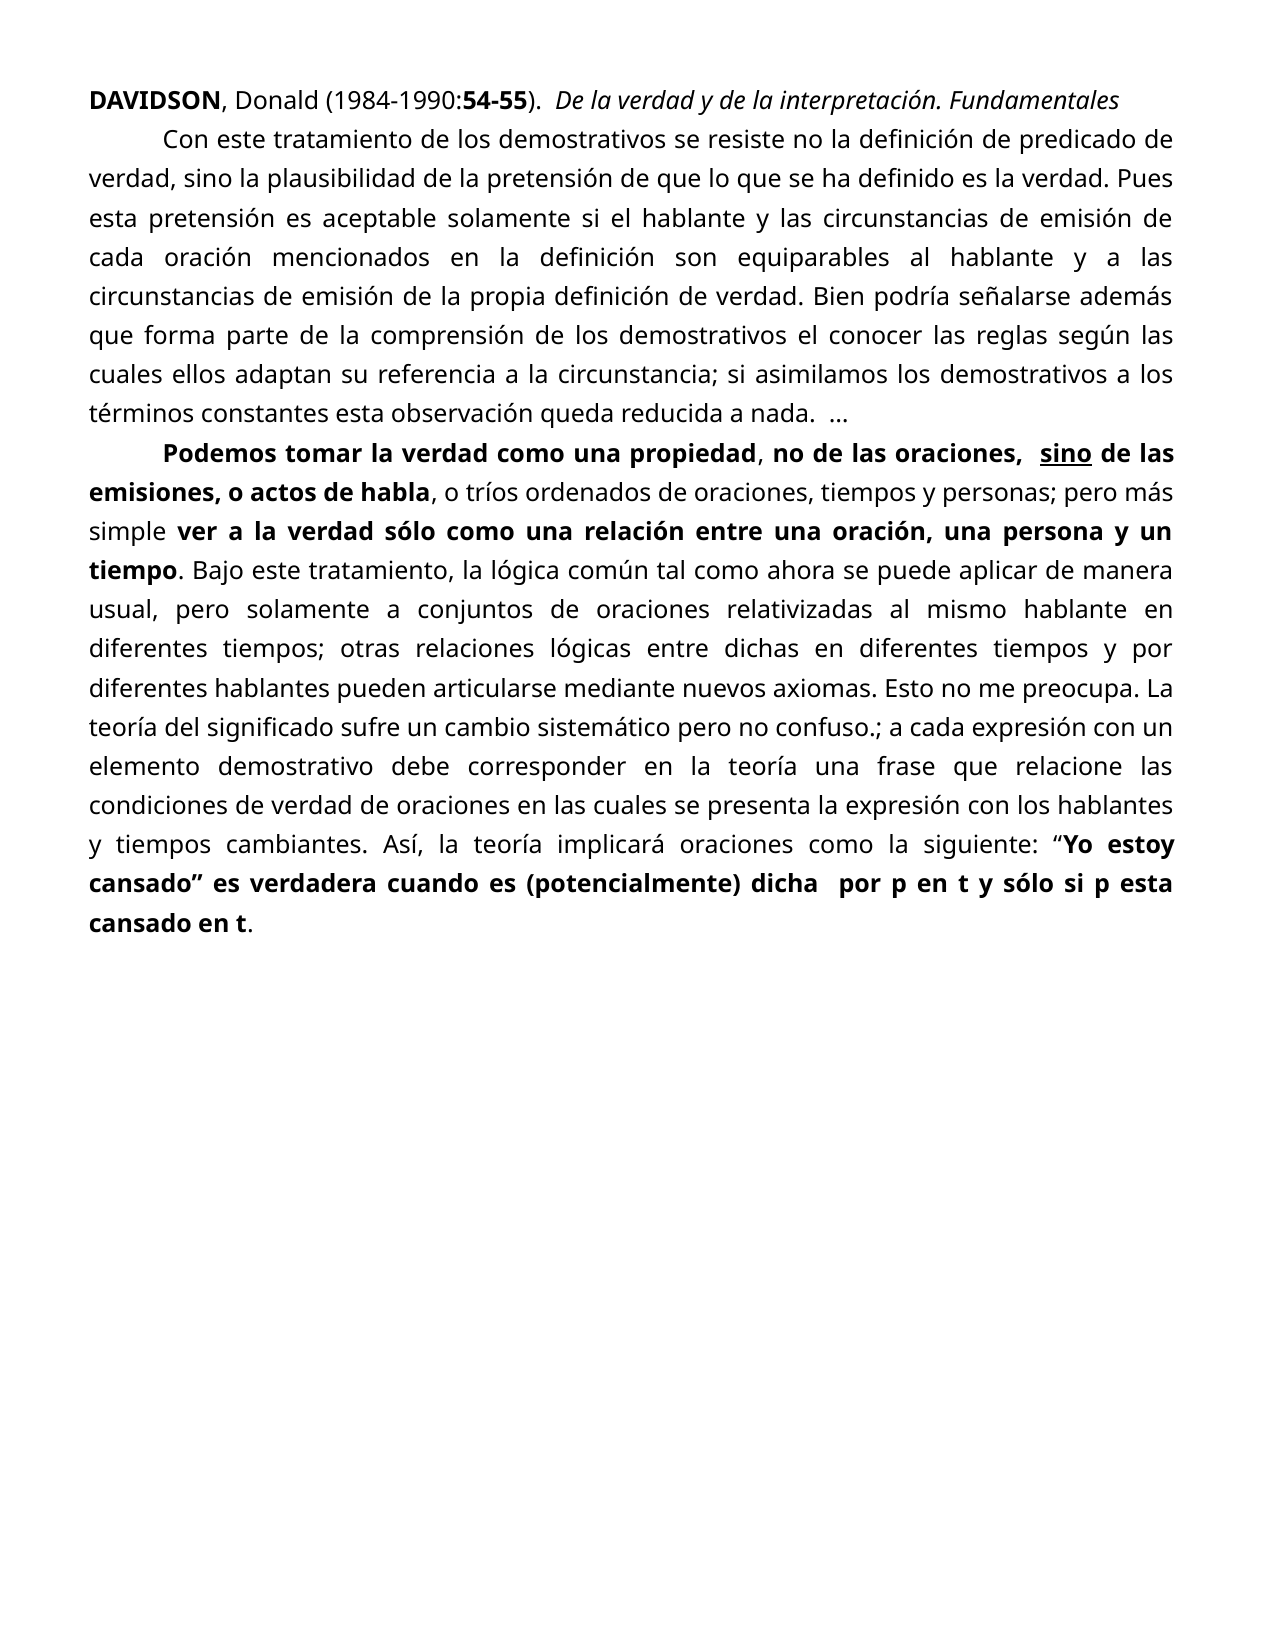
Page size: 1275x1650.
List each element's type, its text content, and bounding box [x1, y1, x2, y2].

text Con este tratamiento de los demostrativos se resiste no la definición de predicado de verdad, sino la plausibilidad de la pretensión de que lo que se ha definido es la verdad. Pues esta pretensión es aceptable solamente si el hablante y las circunstancias de emisión de cada oración mencionados en la definición son equiparables al hablante y a las circunstancias de emisión de la propia definición de verdad. Bien podría señalarse además que forma parte de la comprensión de los demostrativos el conocer las reglas según las cuales ellos adaptan su referencia a la circunstancia; si asimilamos los demostrativos a los términos constantes esta observación queda reducida a nada. … [88, 122, 1174, 430]
text Podemos tomar la verdad como una propiedad, no de las oraciones, sino de las emisiones, o actos de habla, o tríos ordenados de oraciones, tiempos y personas; pero más simple ver a la verdad sólo como una relación entre una oración, una persona y un tiempo. Bajo este tratamiento, la lógica común tal como ahora se puede aplicar de manera usual, pero solamente a conjuntos de oraciones relativizadas al mismo hablante en diferentes tiempos; otras relaciones lógicas entre dichas en diferentes tiempos y por diferentes hablantes pueden articularse mediante nuevos axiomas. Esto no me preocupa. La teoría del significado sufre un cambio sistemático pero no confuso.; a cada expresión con un elemento demostrativo debe corresponder en la teoría una frase que relacione las condiciones de verdad de oraciones en las cuales se presenta la expresión con los hablantes y tiempos cambiantes. Así, la teoría implicará oraciones como la siguiente: “Yo estoy cansado” es verdadera cuando es (potencialmente) dicha por p en t y sólo si p esta cansado en t. [88, 435, 1174, 939]
text DAVIDSON, Donald (1984-1990:54-55). De la verdad y de la interpretación. Fundamentales [88, 83, 1174, 117]
